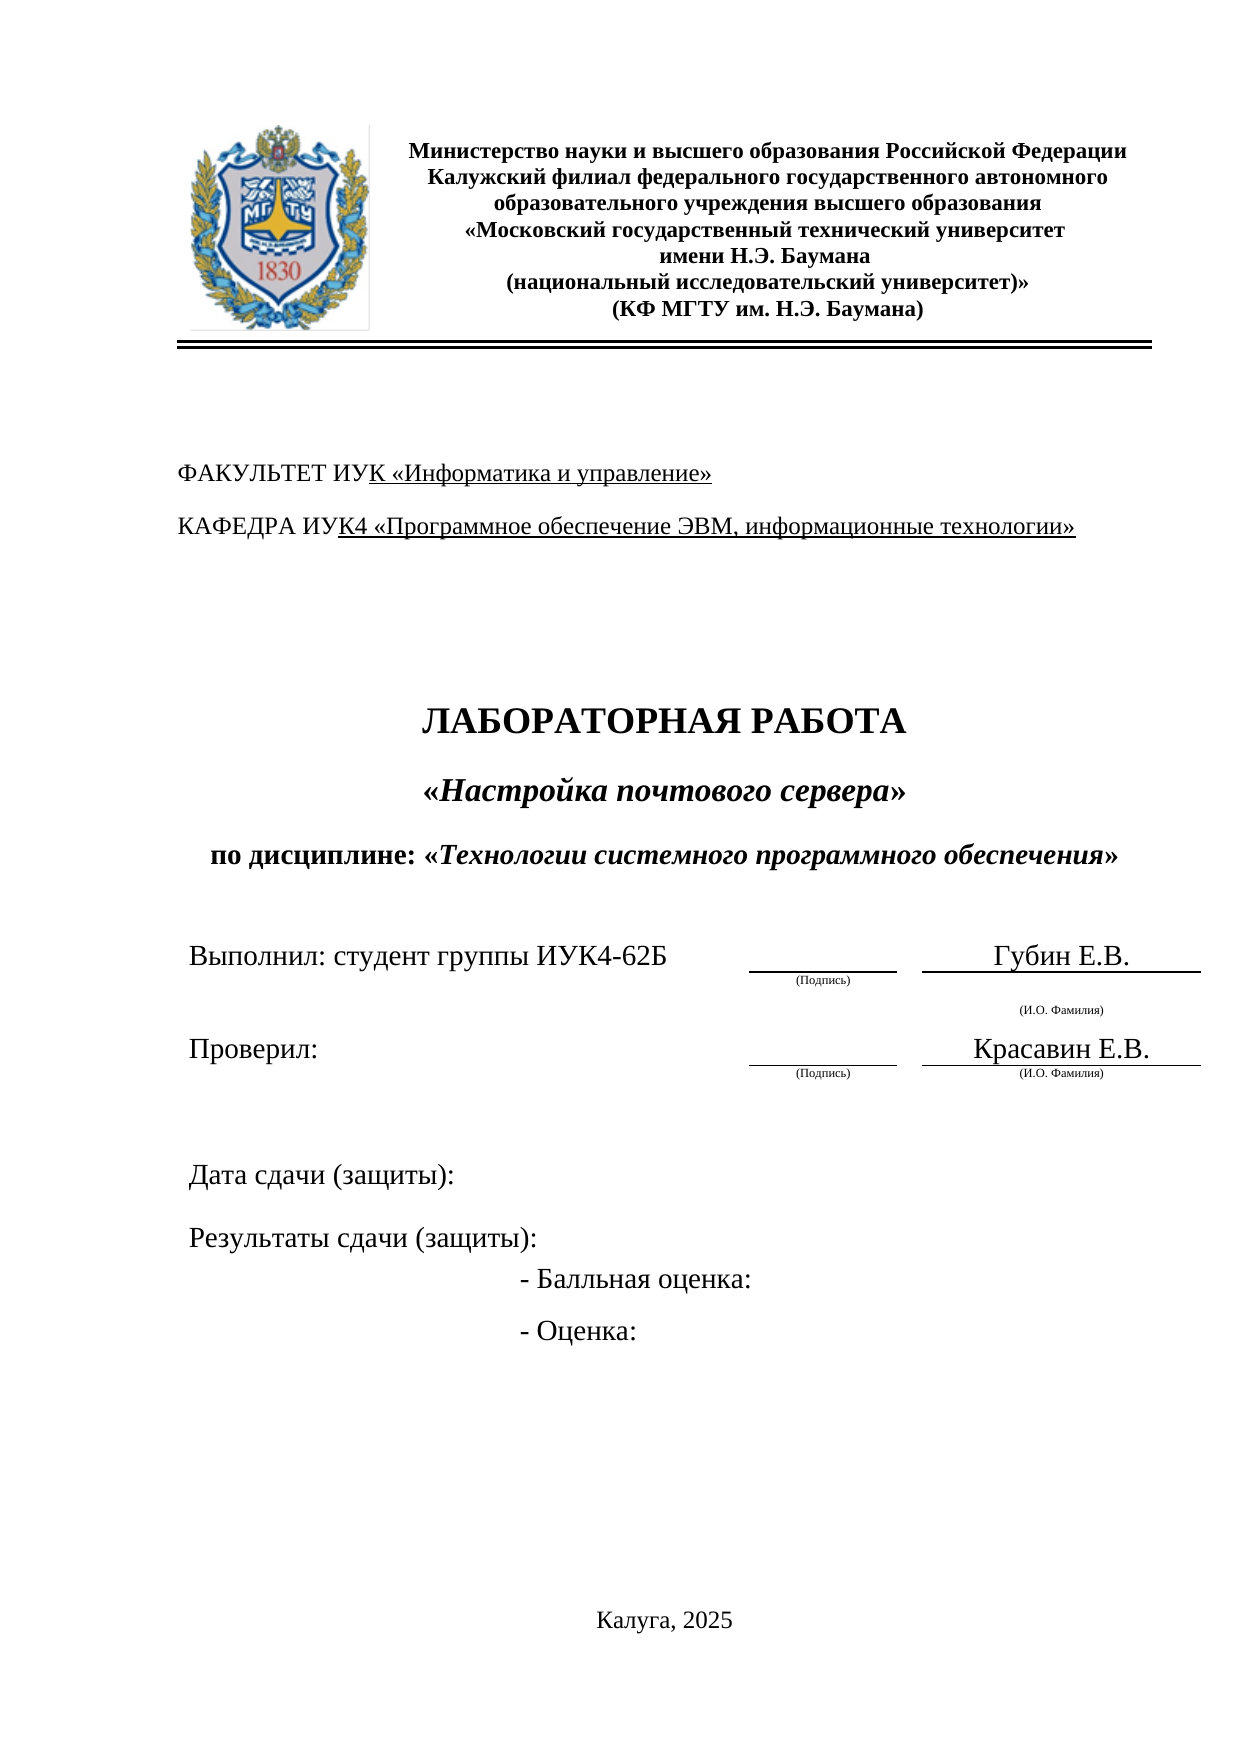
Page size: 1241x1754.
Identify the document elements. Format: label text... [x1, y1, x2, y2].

table_cell [749, 1031, 897, 1065]
table_cell [897, 1065, 922, 1094]
table_cell (И.О. Фамилия) [922, 1066, 1201, 1094]
table_cell (И.О. Фамилия) [922, 973, 1201, 1031]
table_header Губин Е.В. [922, 938, 1201, 971]
table_cell [1174, 1095, 1201, 1261]
table_cell [177, 1261, 508, 1375]
text ЛАБОРАТОРНАЯ РАБОТА [177, 698, 1152, 741]
text ФАКУЛЬТЕТ ИУК «Информатика и управление» [177, 458, 1152, 486]
table_cell [177, 1065, 749, 1094]
text Калуга, 2025 [177, 1605, 1152, 1634]
table_header Выполнил: студент группы ИУК4-62Б [177, 938, 749, 971]
table_cell - Балльная оценка: - Оценка: [508, 1261, 1174, 1375]
table_header Министерство науки и высшего образования Российской Федерации Калужский филиал федерального государственного автономного образовательного учреждения высшего образования «Московский государственный технический университет имени Н.Э. Баумана (национальный исследовательский университет)» (КФ МГТУ им. Н.Э. Баумана) [384, 118, 1152, 340]
table_cell (Подпись) [749, 1066, 897, 1094]
table_header [177, 118, 384, 340]
table_header [749, 938, 897, 971]
table_cell [177, 971, 749, 1031]
table_cell (Подпись) [749, 973, 897, 1031]
text «Настройка почтового сервера» [177, 770, 1152, 808]
text КАФЕДРА ИУК4 «Программное обеспечение ЭВМ, информационные технологии» [177, 511, 1152, 540]
text по дисциплине: «Технологии системного программного обеспечения» [177, 837, 1152, 871]
table_header [897, 938, 922, 971]
table_cell Дата сдачи (защиты): Результаты сдачи (защиты): [177, 1095, 1174, 1261]
table_cell [897, 1031, 922, 1065]
table_cell Красавин Е.В. [922, 1031, 1201, 1065]
table_cell [897, 971, 922, 1031]
table_cell [1174, 1261, 1201, 1375]
table_cell Проверил: [177, 1031, 749, 1065]
